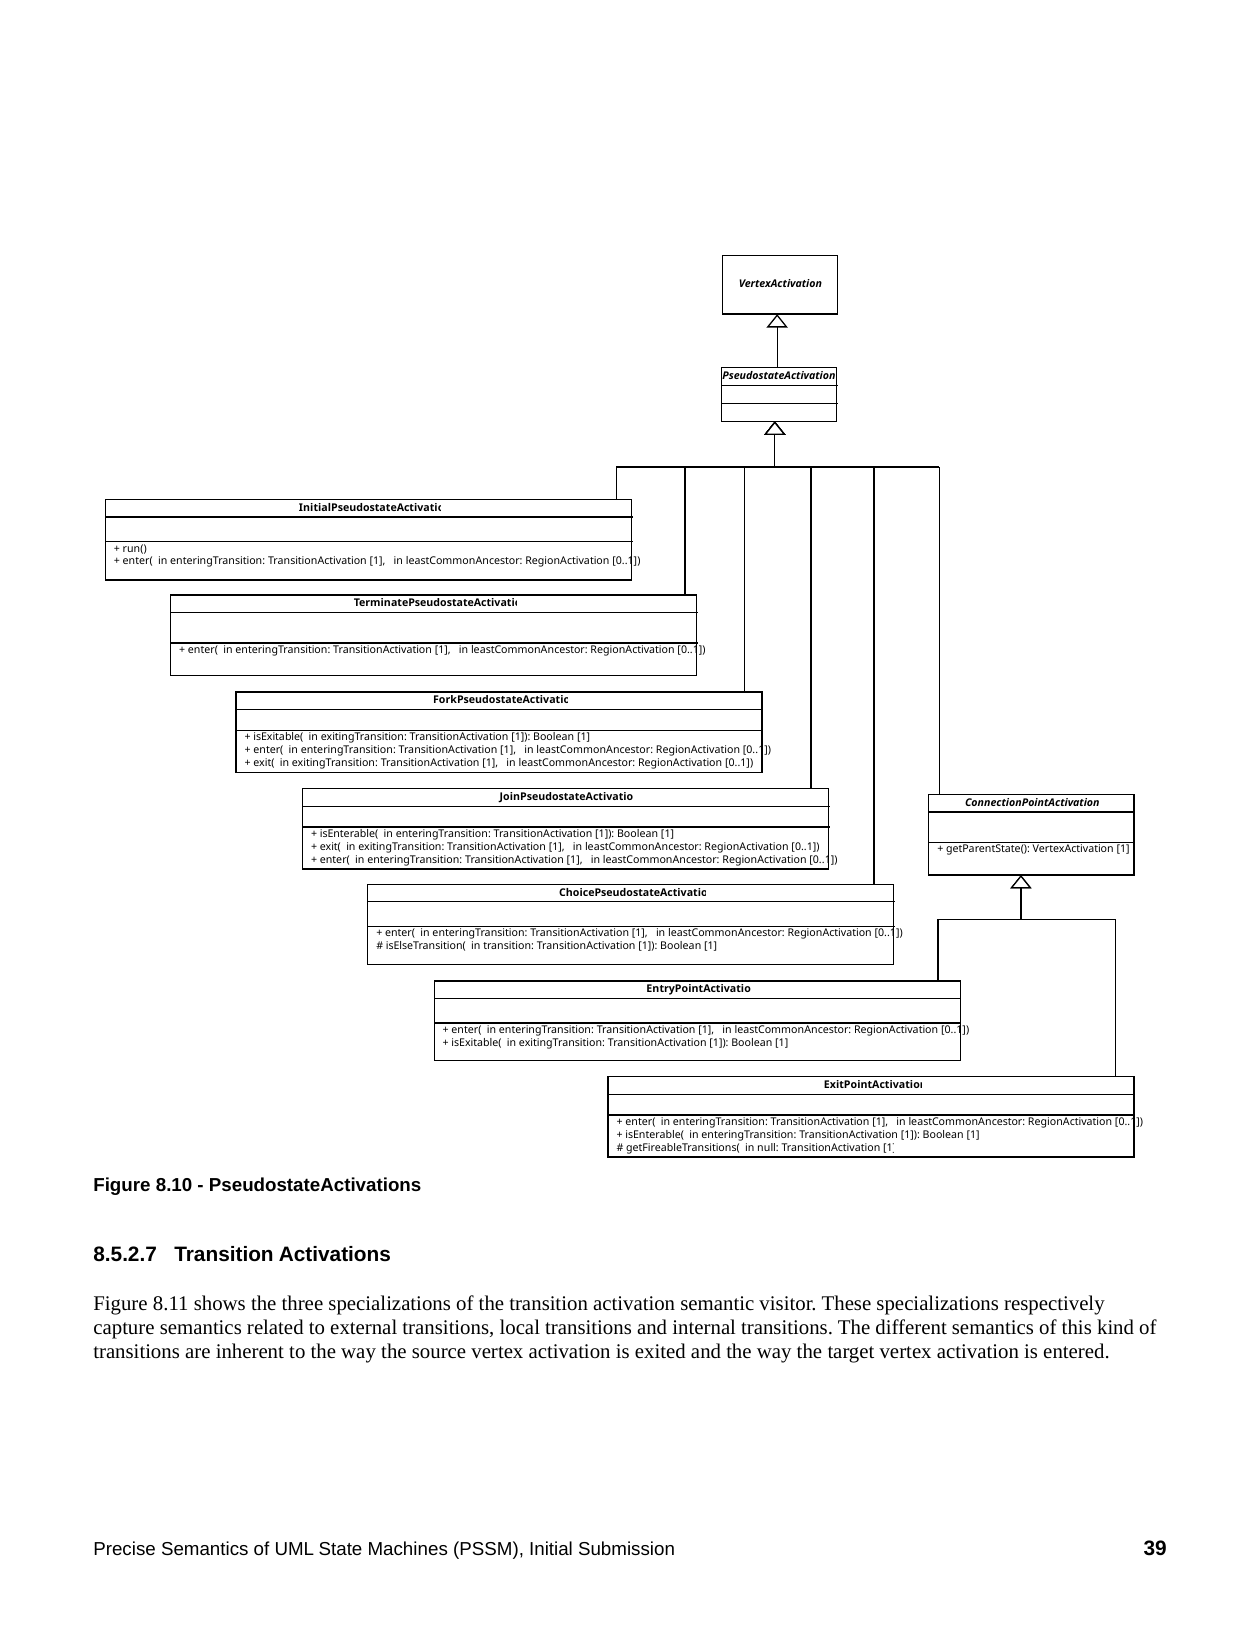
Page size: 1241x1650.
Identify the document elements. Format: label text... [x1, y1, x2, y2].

text Figure 8.10 - PseudostateActivations [93, 243, 1147, 1195]
text Figure 8.11 shows the three specializations of the transition activation semantic visitor. These specializations respectively capture semantics related to external transitions, local transitions and internal transitions. The different semantics of this kind of transitions are inherent to the way the source vertex activation is exited and the way the target vertex activation is entered. [93, 1291, 1164, 1363]
subtitle Transition Activations [93, 1241, 1164, 1266]
